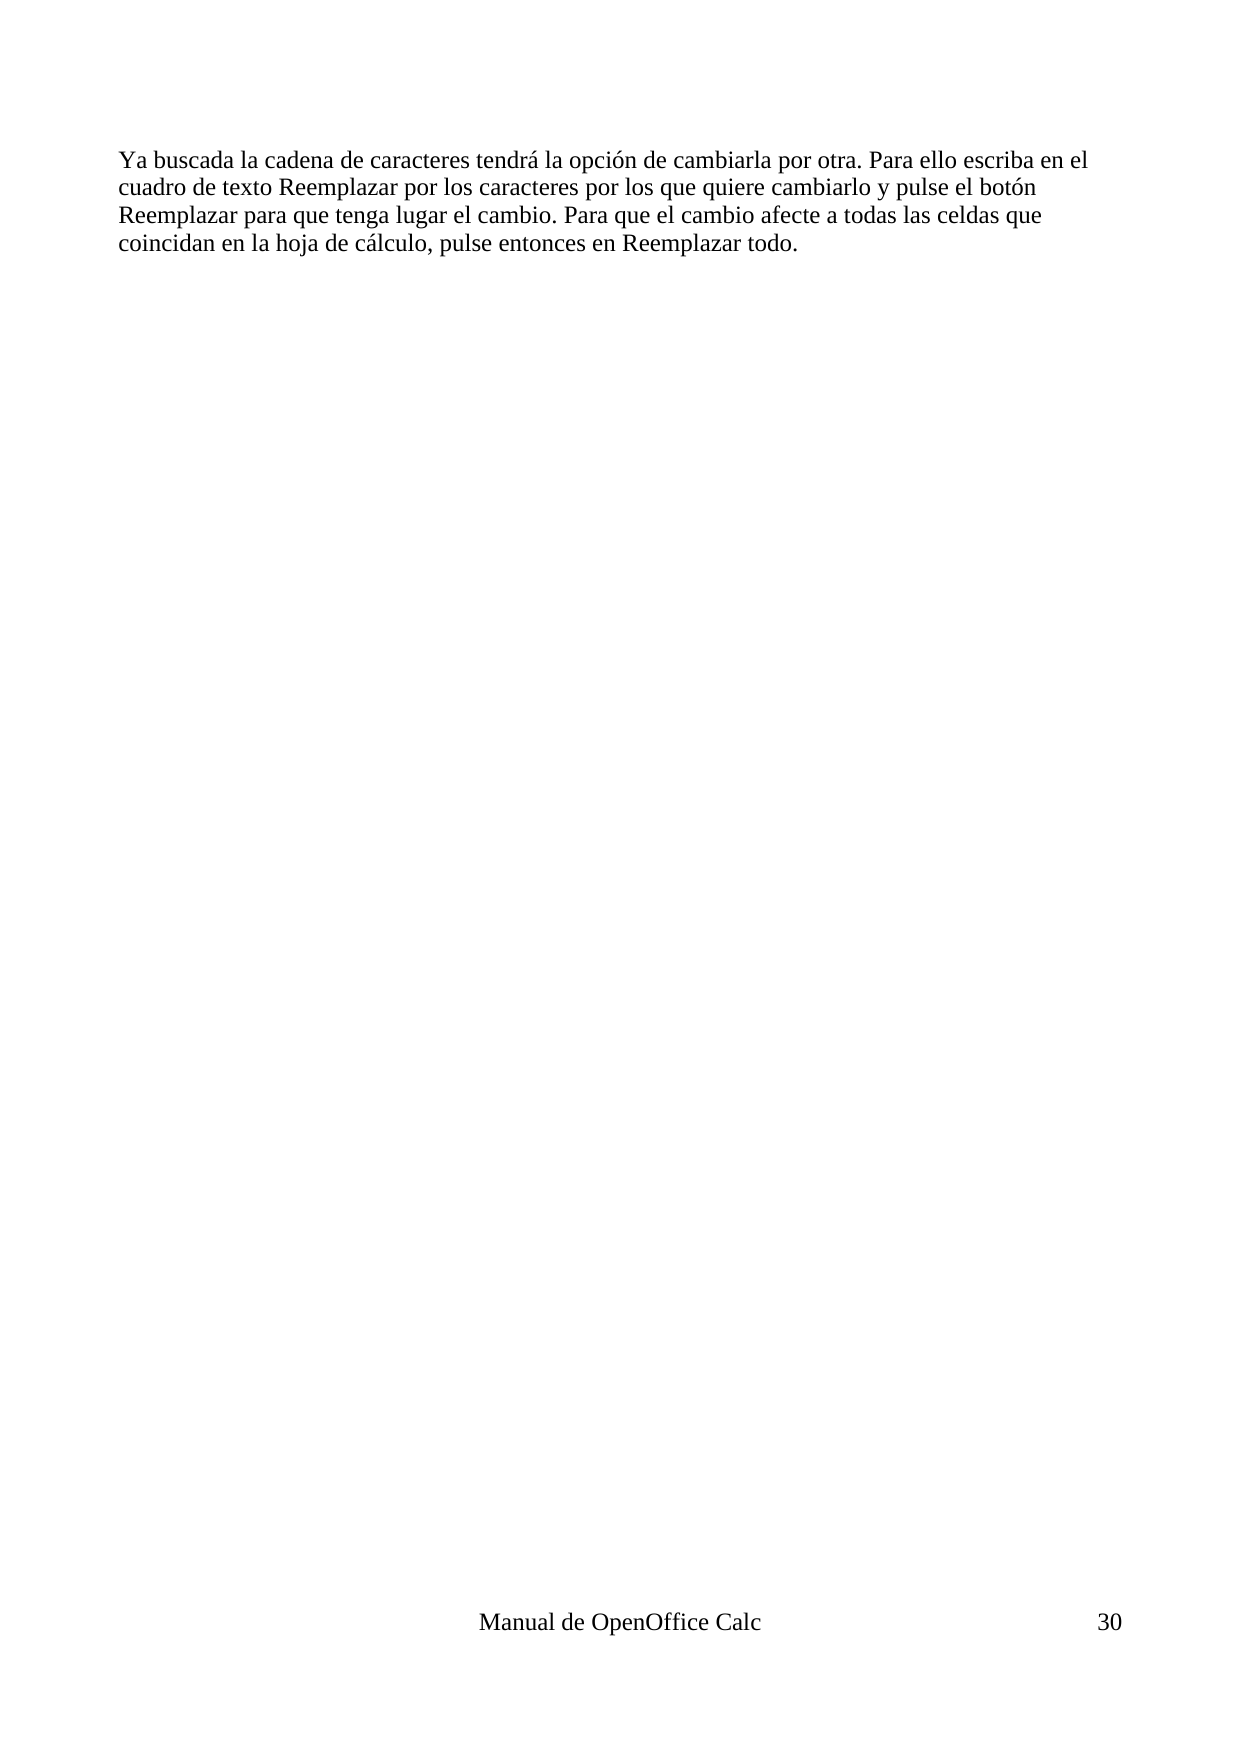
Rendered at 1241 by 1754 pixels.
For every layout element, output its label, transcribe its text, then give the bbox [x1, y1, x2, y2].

text Ya buscada la cadena de caracteres tendrá la opción de cambiarla por otra. Para ello escriba en el cuadro de texto Reemplazar por los caracteres por los que quiere cambiarlo y pulse el botón Reemplazar para que tenga lugar el cambio. Para que el cambio afecte a todas las celdas que coincidan en la hoja de cálculo, pulse entonces en Reemplazar todo. [118, 146, 1122, 257]
